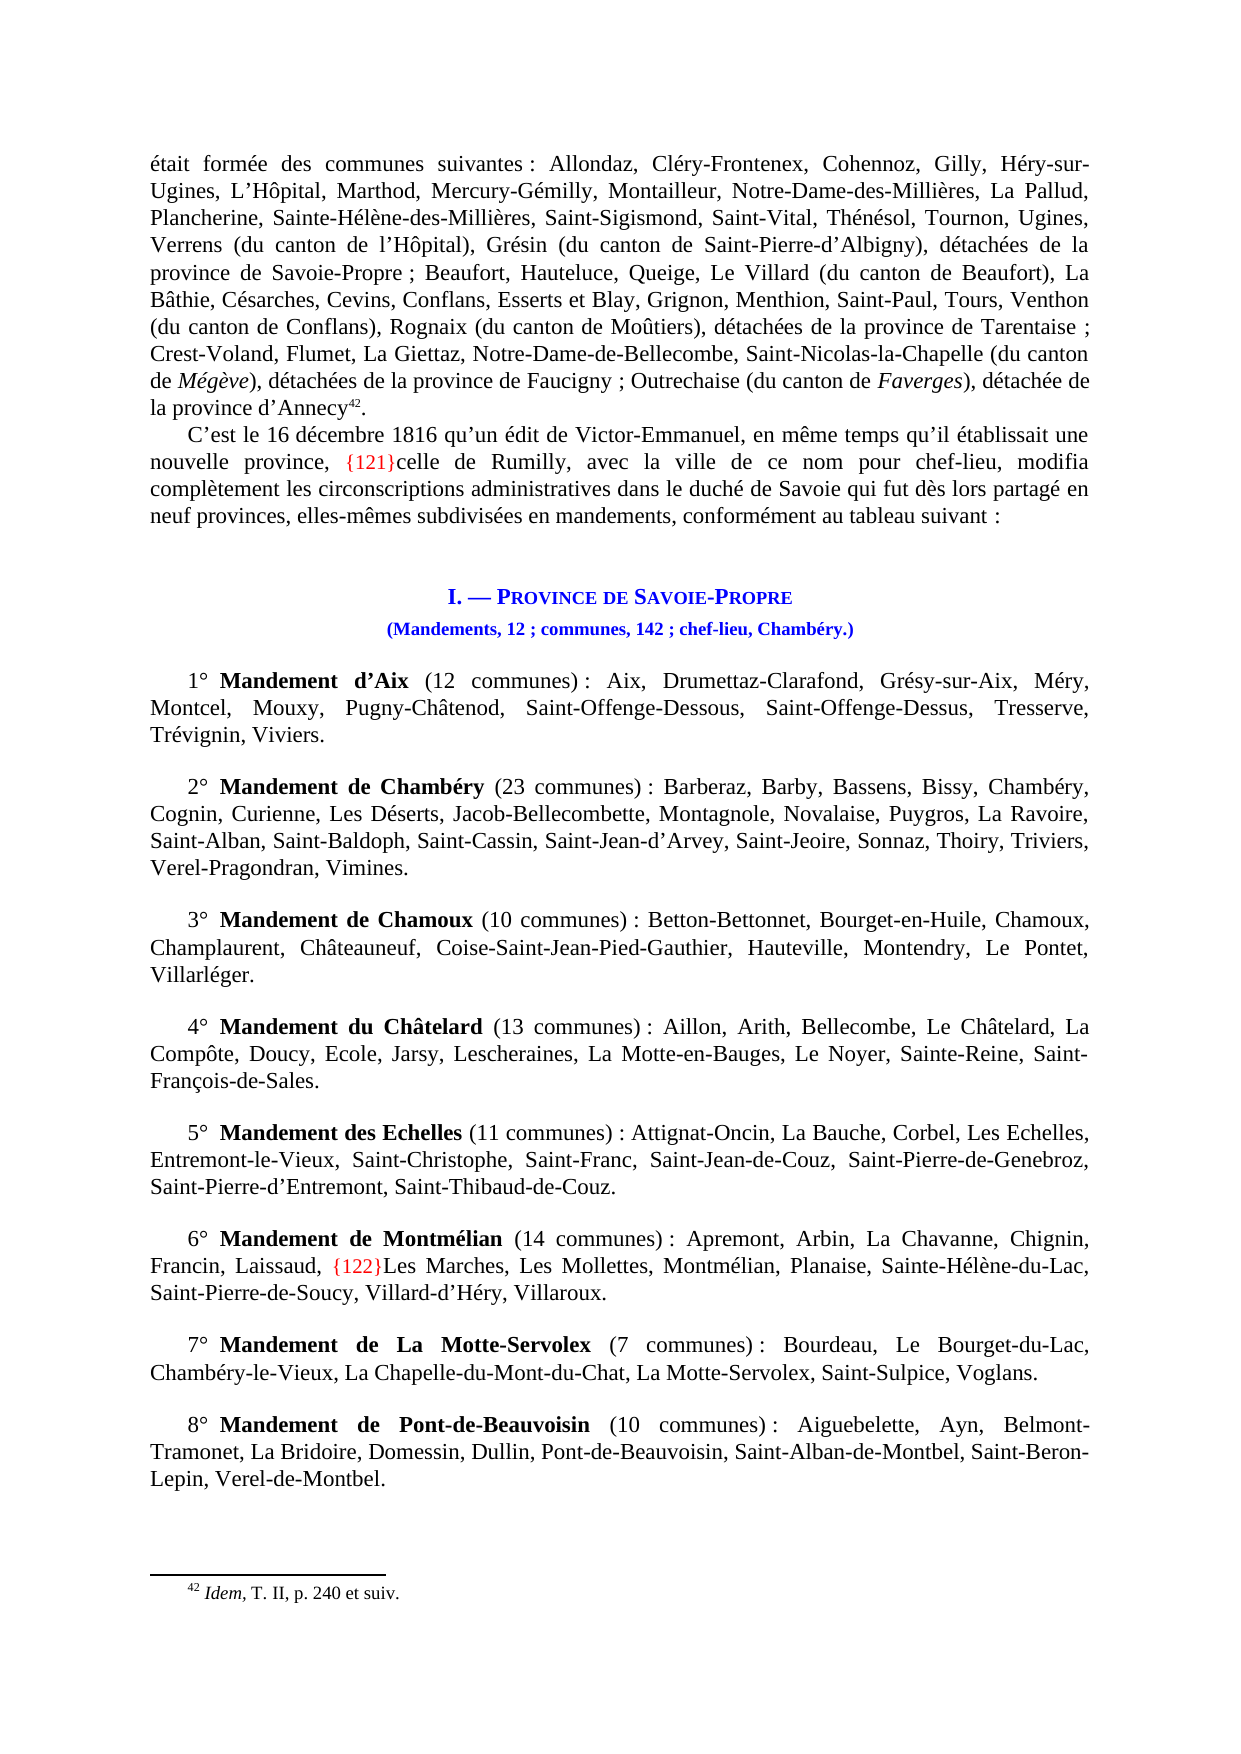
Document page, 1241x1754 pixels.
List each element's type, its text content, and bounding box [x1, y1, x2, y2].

text 6° Mandement de Montmélian (14 communes) : Apremont, Arbin, La Chavanne, Chignin, Francin, Laissaud, {122}Les Marches, Les Mollettes, Montmélian, Planaise, Sainte-Hélène-du-Lac, Saint-Pierre-de-Soucy, Villard-d’Héry, Villaroux. [150, 1225, 1090, 1306]
text 4° Mandement du Châtelard (13 communes) : Aillon, Arith, Bellecombe, Le Châtelard, La Compôte, Doucy, Ecole, Jarsy, Lescheraines, La Motte-en-Bauges, Le Noyer, Sainte-Reine, Saint-François-de-Sales. [150, 1012, 1090, 1094]
text 1° Mandement d’Aix (12 communes) : Aix, Drumettaz-Clarafond, Grésy-sur-Aix, Méry, Montcel, Mouxy, Pugny-Châtenod, Saint-Offenge-Dessous, Saint-Offenge-Dessus, Tresserve, Trévignin, Viviers. [150, 667, 1090, 748]
text 7° Mandement de La Motte-Servolex (7 communes) : Bourdeau, Le Bourget-du-Lac, Chambéry-le-Vieux, La Chapelle-du-Mont-du-Chat, La Motte-Servolex, Saint-Sulpice, Voglans. [150, 1331, 1090, 1385]
text C’est le 16 décembre 1816 qu’un édit de Victor-Emmanuel, en même temps qu’il établissait une nouvelle province, {121}celle de Rumilly, avec la ville de ce nom pour chef-lieu, modifia complètement les circonscriptions administratives dans le duché de Savoie qui fut dès lors partagé en neuf provinces, elles-mêmes subdivisées en mandements, conformément au tableau suivant : [150, 421, 1090, 529]
text Idem, T. II, p. 240 et suiv. [150, 1581, 1090, 1604]
text I. — Province de Savoie-Propre (Mandements, 12 ; communes, 142 ; chef-lieu, Chambéry.) [150, 579, 1090, 642]
text 8° Mandement de Pont-de-Beauvoisin (10 communes) : Aiguebelette, Ayn, Belmont-Tramonet, La Bridoire, Domessin, Dullin, Pont-de-Beauvoisin, Saint-Alban-de-Montbel, Saint-Beron-Lepin, Verel-de-Montbel. [150, 1410, 1090, 1492]
text 3° Mandement de Chamoux (10 communes) : Betton-Bettonnet, Bourget-en-Huile, Chamoux, Champlaurent, Châteauneuf, Coise-Saint-Jean-Pied-Gauthier, Hauteville, Montendry, Le Pontet, Villarléger. [150, 906, 1090, 987]
text 2° Mandement de Chambéry (23 communes) : Barberaz, Barby, Bassens, Bissy, Chambéry, Cognin, Curienne, Les Déserts, Jacob-Bellecombette, Montagnole, Novalaise, Puygros, La Ravoire, Saint-Alban, Saint-Baldoph, Saint-Cassin, Saint-Jean-d’Arvey, Saint-Jeoire, Sonnaz, Thoiry, Triviers, Verel-Pragondran, Vimines. [150, 773, 1090, 881]
text était formée des communes suivantes : Allondaz, Cléry-Frontenex, Cohennoz, Gilly, Héry-sur-Ugines, L’Hôpital, Marthod, Mercury-Gémilly, Montailleur, Notre-Dame-des-Millières, La Pallud, Plancherine, Sainte-Hélène-des-Millières, Saint-Sigismond, Saint-Vital, Thénésol, Tournon, Ugines, Verrens (du canton de l’Hôpital), Grésin (du canton de Saint-Pierre-d’Albigny), détachées de la province de Savoie-Propre ; Beaufort, Hauteluce, Queige, Le Villard (du canton de Beaufort), La Bâthie, Césarches, Cevins, Conflans, Esserts et Blay, Grignon, Menthion, Saint-Paul, Tours, Venthon (du canton de Conflans), Rognaix (du canton de Moûtiers), détachées de la province de Tarentaise ; Crest-Voland, Flumet, La Giettaz, Notre-Dame-de-Bellecombe, Saint-Nicolas-la-Chapelle (du canton de Mégève), détachées de la province de Faucigny ; Outrechaise (du canton de Faverges), détachée de la province d’Annecy. [150, 150, 1090, 421]
text 5° Mandement des Echelles (11 communes) : Attignat-Oncin, La Bauche, Corbel, Les Echelles, Entremont-le-Vieux, Saint-Christophe, Saint-Franc, Saint-Jean-de-Couz, Saint-Pierre-de-Genebroz, Saint-Pierre-d’Entremont, Saint-Thibaud-de-Couz. [150, 1119, 1090, 1200]
